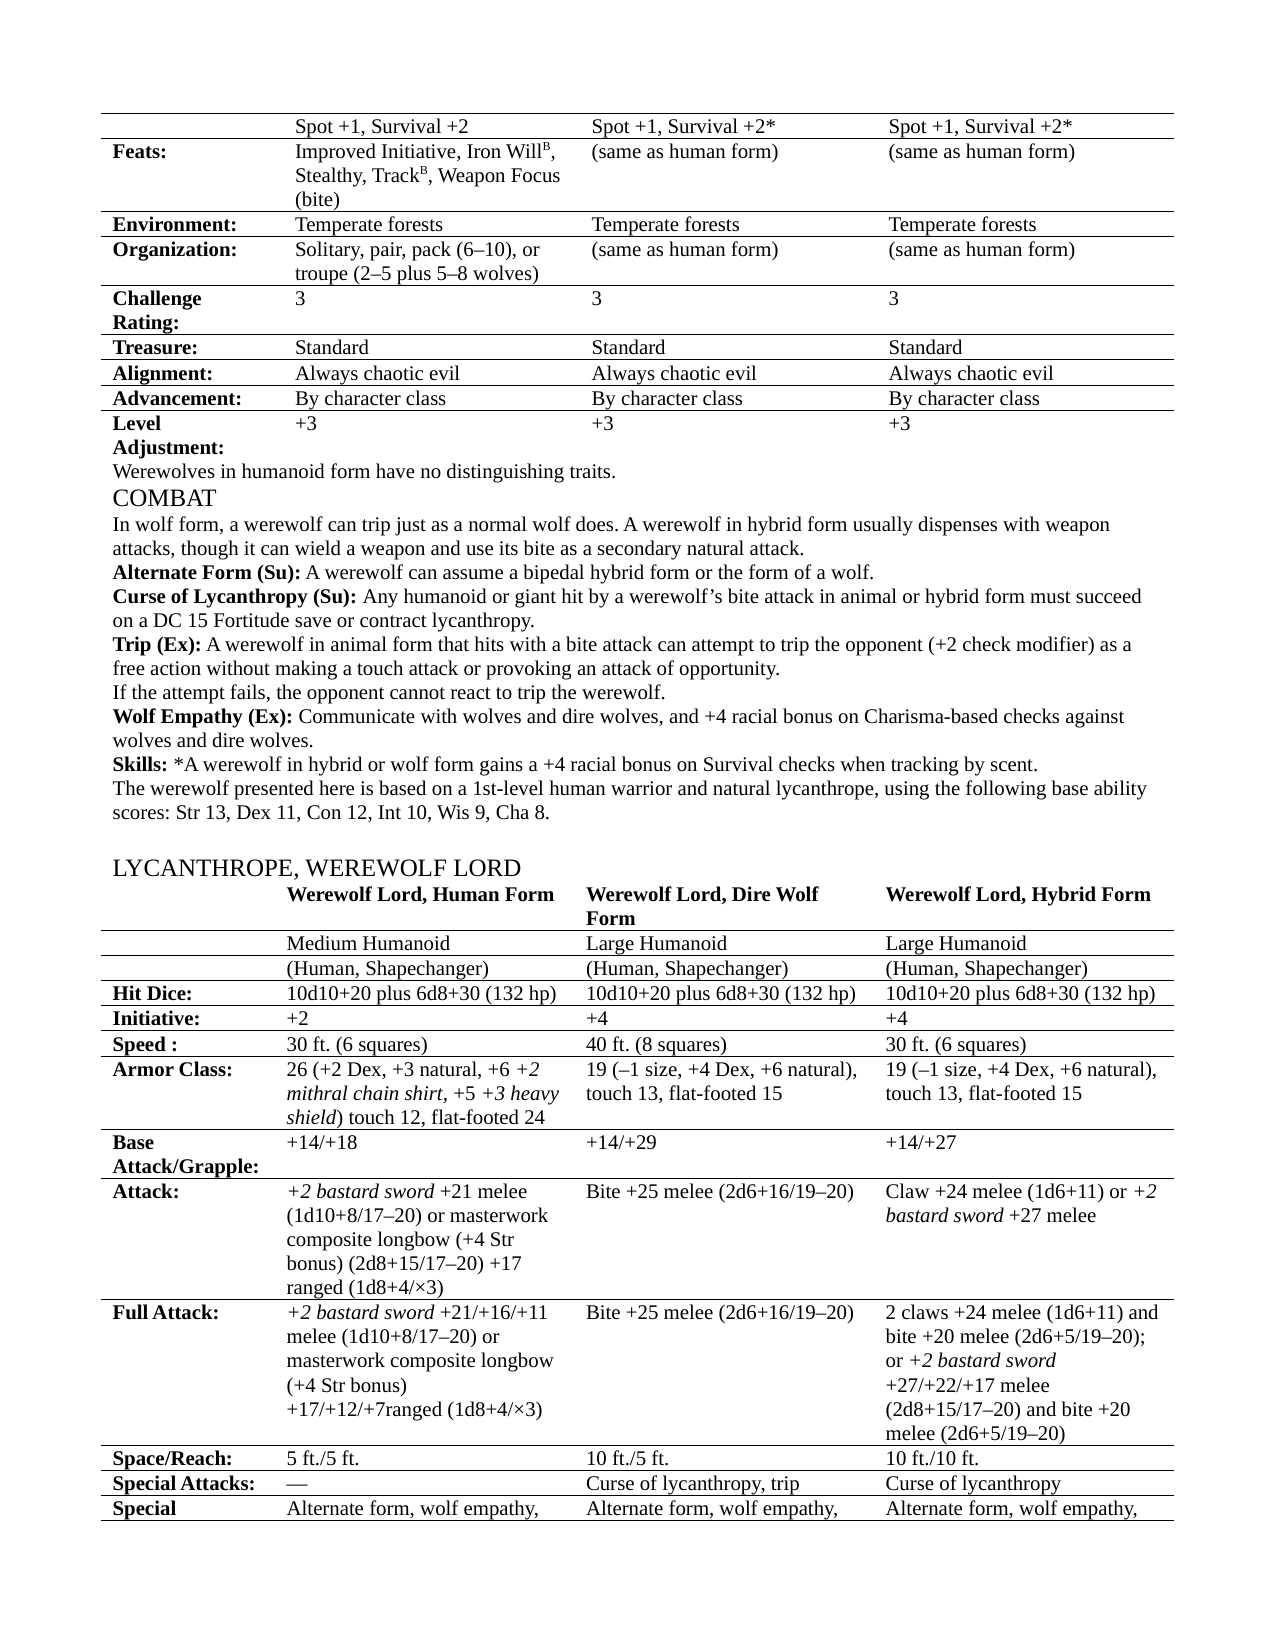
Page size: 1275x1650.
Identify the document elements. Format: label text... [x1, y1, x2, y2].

table_cell 30 ft. (6 squares) [275, 1031, 574, 1056]
table_cell Large Humanoid [575, 931, 874, 955]
table_cell 2 claws +24 melee (1d6+11) and bite +20 melee (2d6+5/19–20); or +2 bastard sword +27/+22/+17 melee (2d8+15/17–20) and bite +20 melee (2d6+5/19–20) [874, 1300, 1174, 1445]
table_cell (same as human form) [580, 237, 877, 285]
table_cell 3 [580, 286, 877, 334]
text Skills: *A werewolf in hybrid or wolf form gains a +4 racial bonus on Survival checks when tracking by scent. [112, 752, 1162, 776]
table_cell Curse of lycanthropy, trip [575, 1471, 874, 1495]
table_cell Environment: [101, 212, 283, 236]
table_cell +4 [575, 1006, 874, 1030]
table_header [101, 882, 275, 930]
table_cell 30 ft. (6 squares) [874, 1031, 1174, 1056]
text The werewolf presented here is based on a 1st-level human warrior and natural lycanthrope, using the following base ability scores: Str 13, Dex 11, Con 12, Int 10, Wis 9, Cha 8. [112, 776, 1162, 824]
table_cell Temperate forests [877, 212, 1174, 236]
table_cell Treasure: [101, 335, 283, 359]
table_cell [101, 956, 275, 980]
table_cell Medium Humanoid [275, 931, 574, 955]
table_cell Claw +24 melee (1d6+11) or +2 bastard sword +27 melee [874, 1179, 1174, 1299]
table_cell +14/+27 [874, 1130, 1174, 1178]
table_cell 3 [284, 286, 580, 334]
table_cell 26 (+2 Dex, +3 natural, +6 +2 mithral chain shirt, +5 +3 heavy shield) touch 12, flat-footed 24 [275, 1057, 574, 1129]
table_cell (Human, Shapechanger) [575, 956, 874, 980]
table_cell Spot +1, Survival +2* [877, 114, 1174, 138]
table_header Werewolf Lord, Hybrid Form [874, 882, 1174, 930]
table_cell 3 [877, 286, 1174, 334]
table_cell 19 (–1 size, +4 Dex, +6 natural), touch 13, flat-footed 15 [575, 1057, 874, 1129]
table_cell Speed : [101, 1031, 275, 1056]
table_cell Always chaotic evil [877, 360, 1174, 384]
table_cell +4 [874, 1006, 1174, 1030]
table_cell 10 ft./5 ft. [575, 1446, 874, 1470]
table_cell By character class [580, 386, 877, 409]
table_cell Special [101, 1496, 275, 1520]
table_cell 10d10+20 plus 6d8+30 (132 hp) [874, 981, 1174, 1005]
table_cell [101, 114, 283, 138]
table_cell +3 [580, 411, 877, 459]
table_cell Hit Dice: [101, 981, 275, 1005]
text In wolf form, a werewolf can trip just as a normal wolf does. A werewolf in hybrid form usually dispenses with weapon attacks, though it can wield a weapon and use its bite as a secondary natural attack. [112, 512, 1162, 560]
table_cell 10d10+20 plus 6d8+30 (132 hp) [575, 981, 874, 1005]
table_cell Curse of lycanthropy [874, 1471, 1174, 1495]
table_cell Special Attacks: [101, 1471, 275, 1495]
table_cell — [275, 1471, 574, 1495]
table_cell Full Attack: [101, 1300, 275, 1445]
table_cell 5 ft./5 ft. [275, 1446, 574, 1470]
table_cell By character class [284, 386, 580, 409]
text Wolf Empathy (Ex): Communicate with wolves and dire wolves, and +4 racial bonus on Charisma-based checks against wolves and dire wolves. [112, 704, 1162, 752]
table_cell [101, 931, 275, 955]
table_cell Temperate forests [284, 212, 580, 236]
table_cell +2 [275, 1006, 574, 1030]
table_cell Alignment: [101, 360, 283, 384]
table_cell Alternate form, wolf empathy, [575, 1496, 874, 1520]
table_cell Challenge Rating: [101, 286, 283, 334]
table_cell 10 ft./10 ft. [874, 1446, 1174, 1470]
table_cell Attack: [101, 1179, 275, 1299]
text Curse of Lycanthropy (Su): Any humanoid or giant hit by a werewolf’s bite attack in animal or hybrid form must succeed on a DC 15 Fortitude save or contract lycanthropy. [112, 584, 1162, 632]
table_cell Large Humanoid [874, 931, 1174, 955]
table_cell Standard [877, 335, 1174, 359]
table_cell 40 ft. (8 squares) [575, 1031, 874, 1056]
table_cell (same as human form) [580, 139, 877, 211]
table_cell (Human, Shapechanger) [874, 956, 1174, 980]
table_cell By character class [877, 386, 1174, 409]
table_cell Spot +1, Survival +2* [580, 114, 877, 138]
table_cell +3 [877, 411, 1174, 459]
table_cell 19 (–1 size, +4 Dex, +6 natural), touch 13, flat-footed 15 [874, 1057, 1174, 1129]
table_cell Level Adjustment: [101, 411, 283, 459]
table_cell Bite +25 melee (2d6+16/19–20) [575, 1179, 874, 1299]
table_header Werewolf Lord, Dire Wolf Form [575, 882, 874, 930]
table_cell Organization: [101, 237, 283, 285]
table_cell Alternate form, wolf empathy, [874, 1496, 1174, 1520]
text Werewolves in humanoid form have no distinguishing traits. [112, 459, 1162, 483]
table_cell Temperate forests [580, 212, 877, 236]
table_cell +2 bastard sword +21/+16/+11 melee (1d10+8/17–20) or masterwork composite longbow (+4 Str bonus) +17/+12/+7ranged (1d8+4/×3) [275, 1300, 574, 1445]
table_cell Space/Reach: [101, 1446, 275, 1470]
table_cell Armor Class: [101, 1057, 275, 1129]
table_cell Base Attack/Grapple: [101, 1130, 275, 1178]
table_cell Improved Initiative, Iron WillB, Stealthy, TrackB, Weapon Focus (bite) [284, 139, 580, 211]
table_cell +3 [284, 411, 580, 459]
table_header Werewolf Lord, Human Form [275, 882, 574, 930]
table_cell (same as human form) [877, 237, 1174, 285]
text Trip (Ex): A werewolf in animal form that hits with a bite attack can attempt to trip the opponent (+2 check modifier) as a free action without making a touch attack or provoking an attack of opportunity. [112, 632, 1162, 680]
table_cell (same as human form) [877, 139, 1174, 211]
text LYCANTHROPE, WEREWOLF LORD [112, 853, 1162, 882]
table_cell Standard [580, 335, 877, 359]
table_cell Always chaotic evil [284, 360, 580, 384]
table_cell +14/+18 [275, 1130, 574, 1178]
table_cell (Human, Shapechanger) [275, 956, 574, 980]
table_cell Always chaotic evil [580, 360, 877, 384]
table_cell Bite +25 melee (2d6+16/19–20) [575, 1300, 874, 1445]
text Alternate Form (Su): A werewolf can assume a bipedal hybrid form or the form of a wolf. [112, 560, 1162, 584]
table_cell Initiative: [101, 1006, 275, 1030]
table_cell Standard [284, 335, 580, 359]
table_cell Alternate form, wolf empathy, [275, 1496, 574, 1520]
table_cell Advancement: [101, 386, 283, 409]
table_cell +2 bastard sword +21 melee (1d10+8/17–20) or masterwork composite longbow (+4 Str bonus) (2d8+15/17–20) +17 ranged (1d8+4/×3) [275, 1179, 574, 1299]
text If the attempt fails, the opponent cannot react to trip the werewolf. [112, 680, 1162, 704]
table_cell Spot +1, Survival +2 [284, 114, 580, 138]
table_cell Solitary, pair, pack (6–10), or troupe (2–5 plus 5–8 wolves) [284, 237, 580, 285]
table_cell Feats: [101, 139, 283, 211]
table_cell +14/+29 [575, 1130, 874, 1178]
table_cell 10d10+20 plus 6d8+30 (132 hp) [275, 981, 574, 1005]
text COMBAT [112, 483, 1162, 512]
